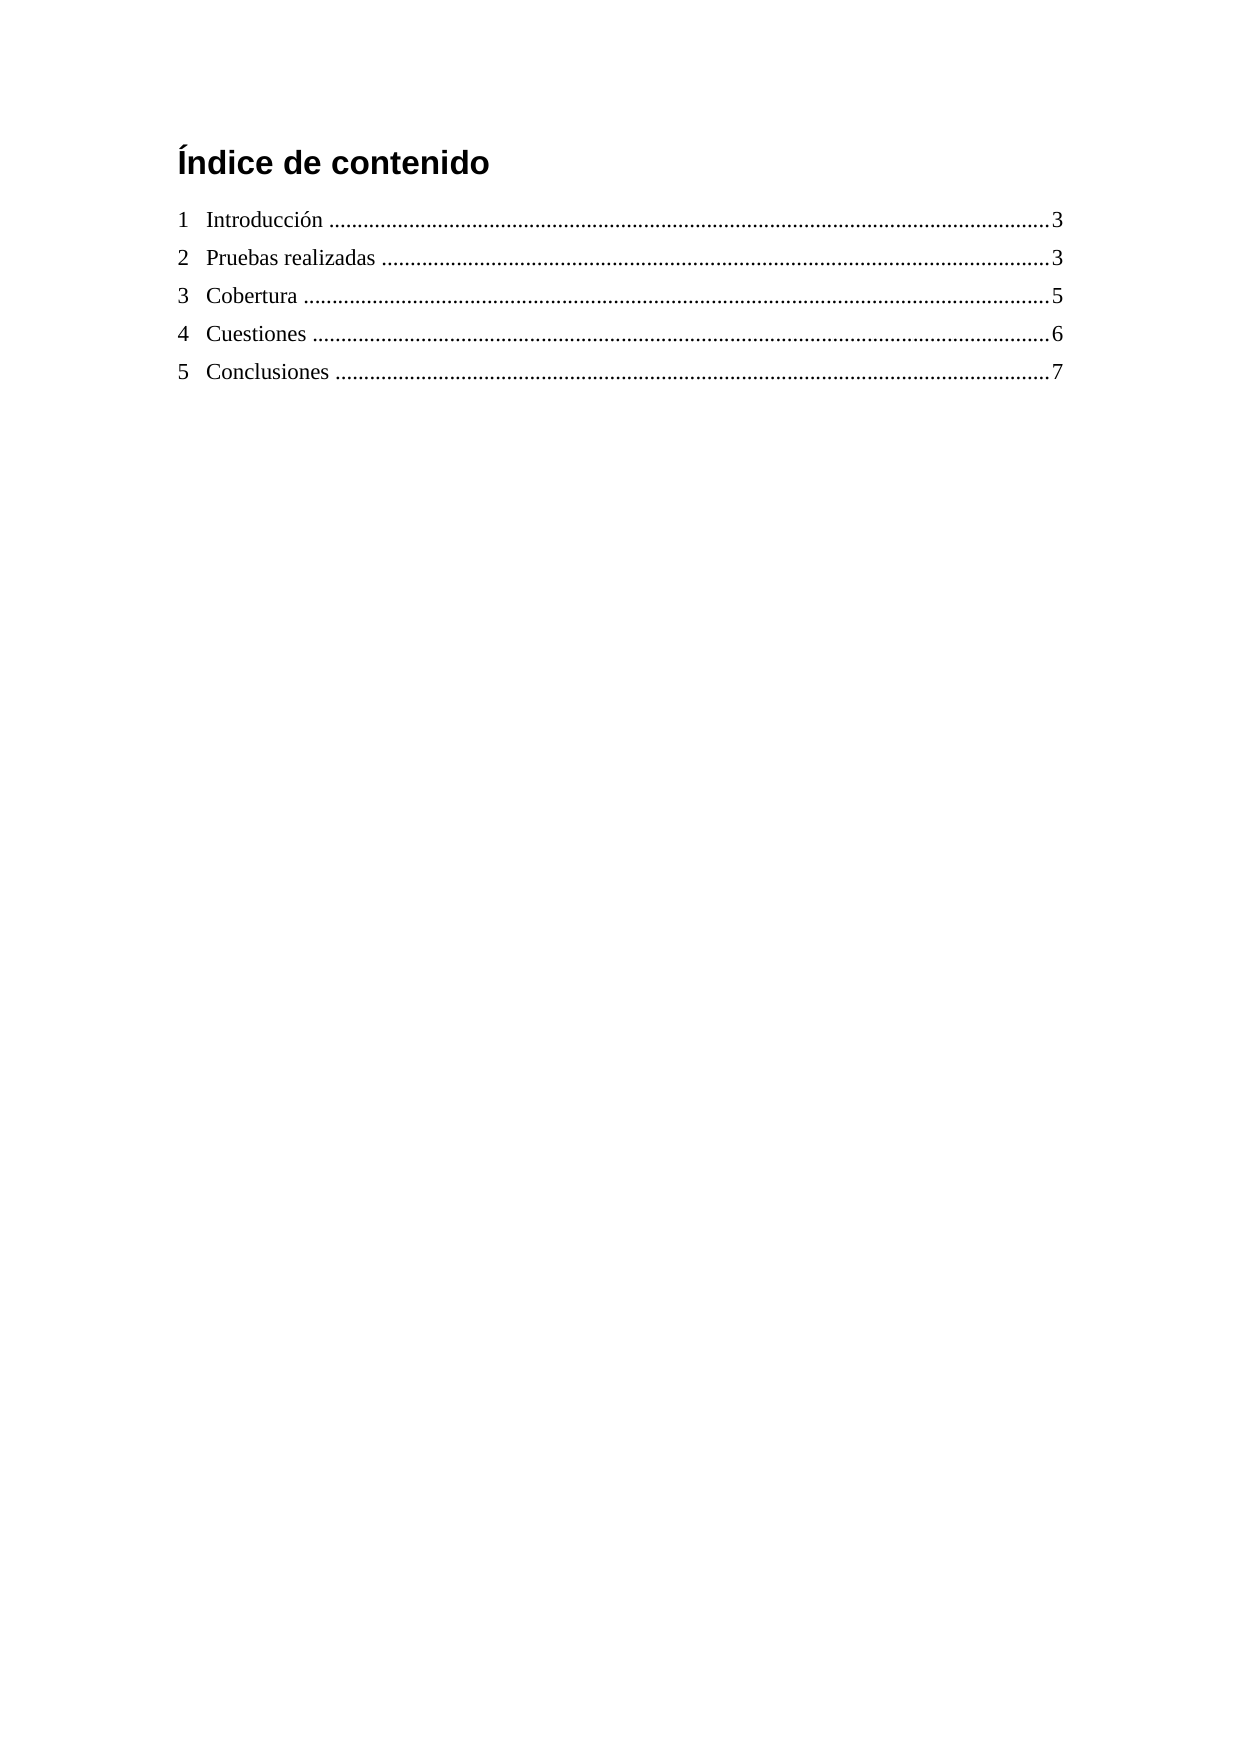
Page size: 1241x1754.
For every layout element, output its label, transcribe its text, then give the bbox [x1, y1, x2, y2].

text 2 Pruebas realizadas 3 [177, 244, 1063, 270]
subtitle Índice de contenido [177, 143, 1063, 182]
text 1 Introducción 3 [177, 206, 1063, 232]
text 4 Cuestiones 6 [177, 320, 1063, 347]
text 3 Cobertura 5 [177, 282, 1063, 308]
text 5 Conclusiones 7 [177, 358, 1063, 385]
